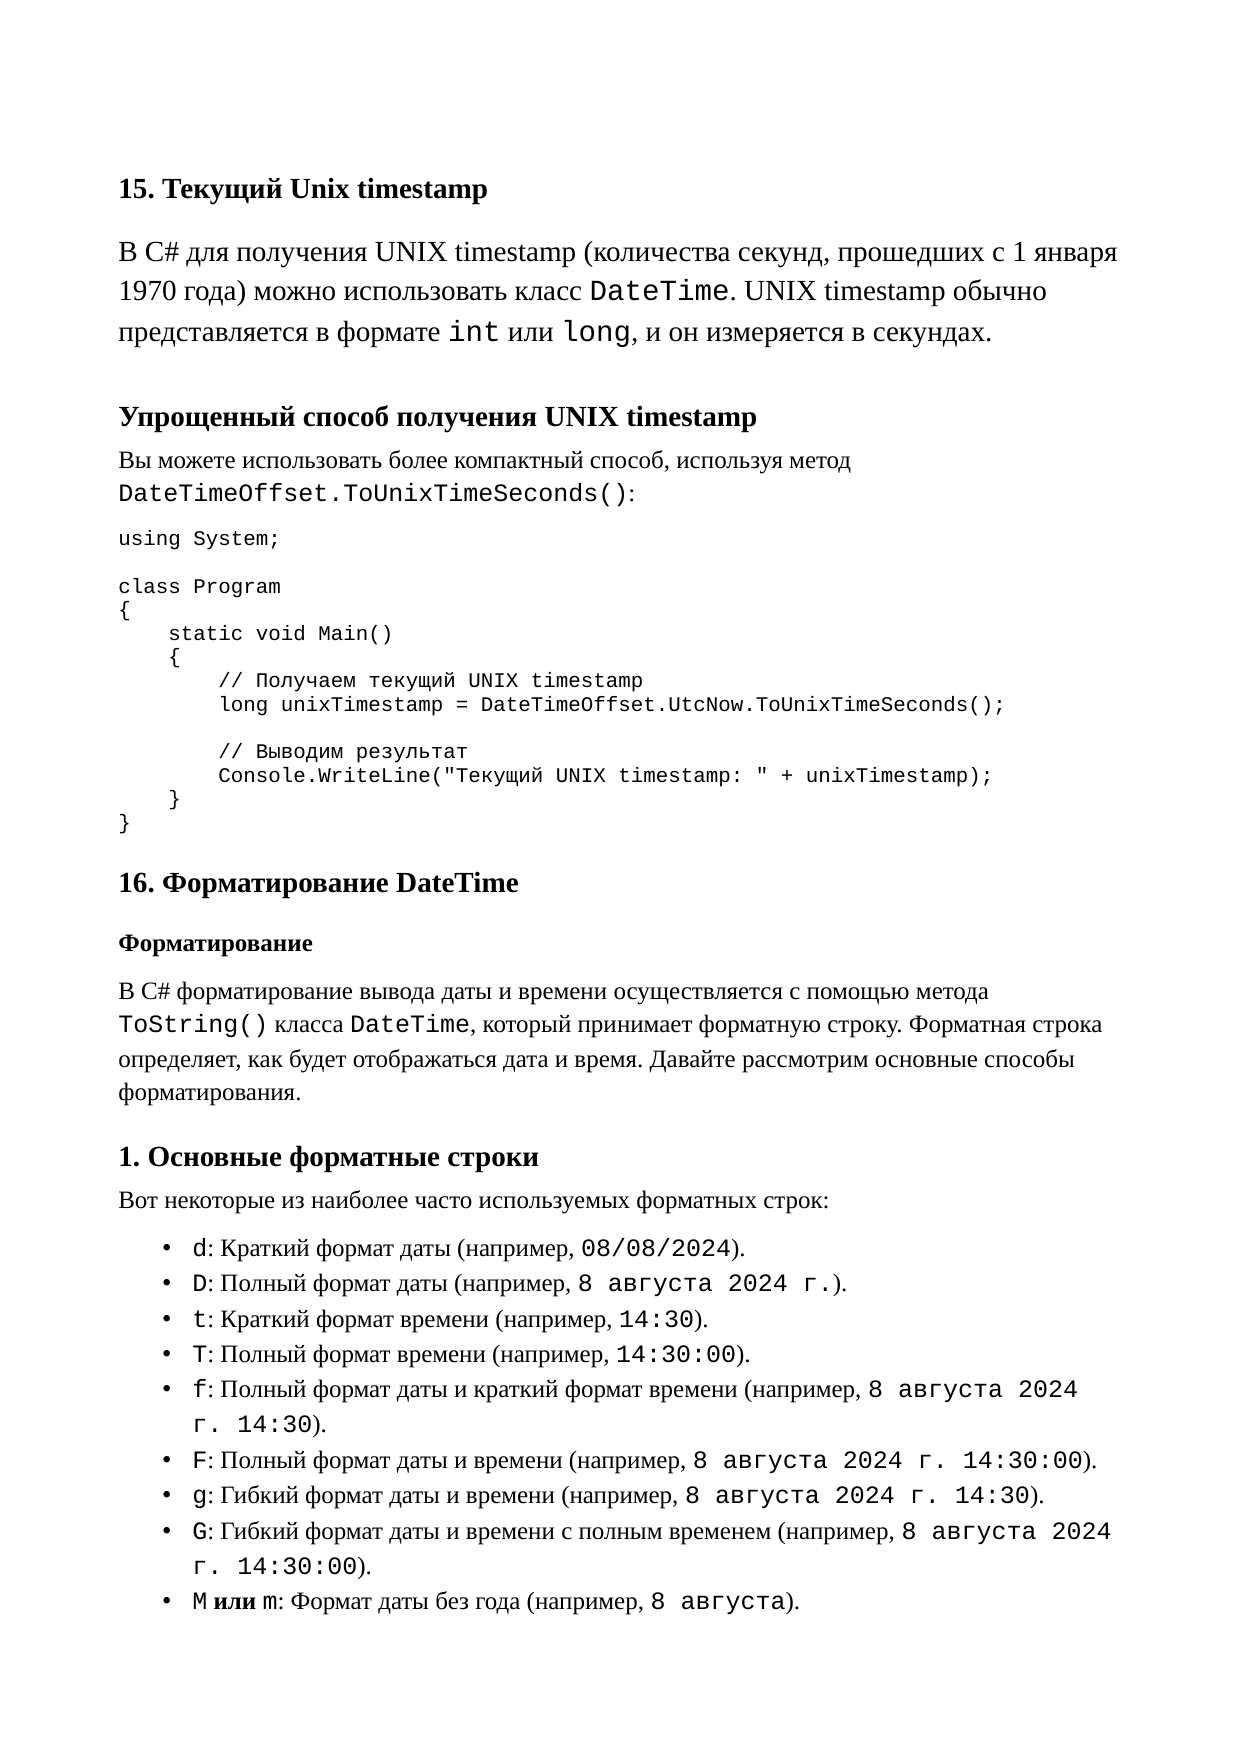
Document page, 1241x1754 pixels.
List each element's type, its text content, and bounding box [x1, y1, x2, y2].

list M или m: Формат даты без года (например, 8 августа). [162, 1586, 1122, 1617]
text В C# для получения UNIX timestamp (количества секунд, прошедших с 1 января 1970 года) можно использовать класс DateTime. UNIX timestamp обычно представляется в формате int или long, и он измеряется в секундах. [118, 234, 1122, 350]
list G: Гибкий формат даты и времени с полным временем (например, 8 августа 2024 г. 14:30:00). [162, 1516, 1122, 1582]
text Вы можете использовать более компактный способ, используя метод DateTimeOffset.ToUnixTimeSeconds(): [118, 445, 1122, 509]
list D: Полный формат даты (например, 8 августа 2024 г.). [162, 1268, 1122, 1299]
list f: Полный формат даты и краткий формат времени (например, 8 августа 2024 г. 14:30). [162, 1374, 1122, 1440]
text static void Main() [118, 623, 1122, 647]
list t: Краткий формат времени (например, 14:30). [162, 1304, 1122, 1334]
text } [118, 788, 1122, 812]
text { [118, 599, 1122, 623]
text using System; [118, 528, 1122, 552]
list F: Полный формат даты и времени (например, 8 августа 2024 г. 14:30:00). [162, 1445, 1122, 1476]
text // Выводим результат [118, 741, 1122, 765]
subtitle 1. Основные форматные строки [118, 1139, 1122, 1173]
list d: Краткий формат даты (например, 08/08/2024). [162, 1233, 1122, 1264]
text В C# форматирование вывода даты и времени осуществляется с помощью метода ToString() класса DateTime, который принимает форматную строку. Форматная строка определяет, как будет отображаться дата и время. Давайте рассмотрим основные способы форматирования. [118, 976, 1122, 1106]
text long unixTimestamp = DateTimeOffset.UtcNow.ToUnixTimeSeconds(); [118, 694, 1122, 717]
text class Program [118, 576, 1122, 599]
text Вот некоторые из наиболее часто используемых форматных строк: [118, 1185, 1122, 1214]
text } [118, 812, 1122, 836]
subtitle Упрощенный способ получения UNIX timestamp [118, 399, 1122, 433]
text Форматирование [118, 928, 1122, 957]
list g: Гибкий формат даты и времени (например, 8 августа 2024 г. 14:30). [162, 1480, 1122, 1511]
text { [118, 647, 1122, 670]
text Console.WriteLine("Текущий UNIX timestamp: " + unixTimestamp); [118, 765, 1122, 788]
text 16. Форматирование DateTime [118, 865, 1122, 899]
text 15. Текущий Unix timestamp [118, 171, 1122, 205]
text // Получаем текущий UNIX timestamp [118, 670, 1122, 694]
list T: Полный формат времени (например, 14:30:00). [162, 1339, 1122, 1370]
